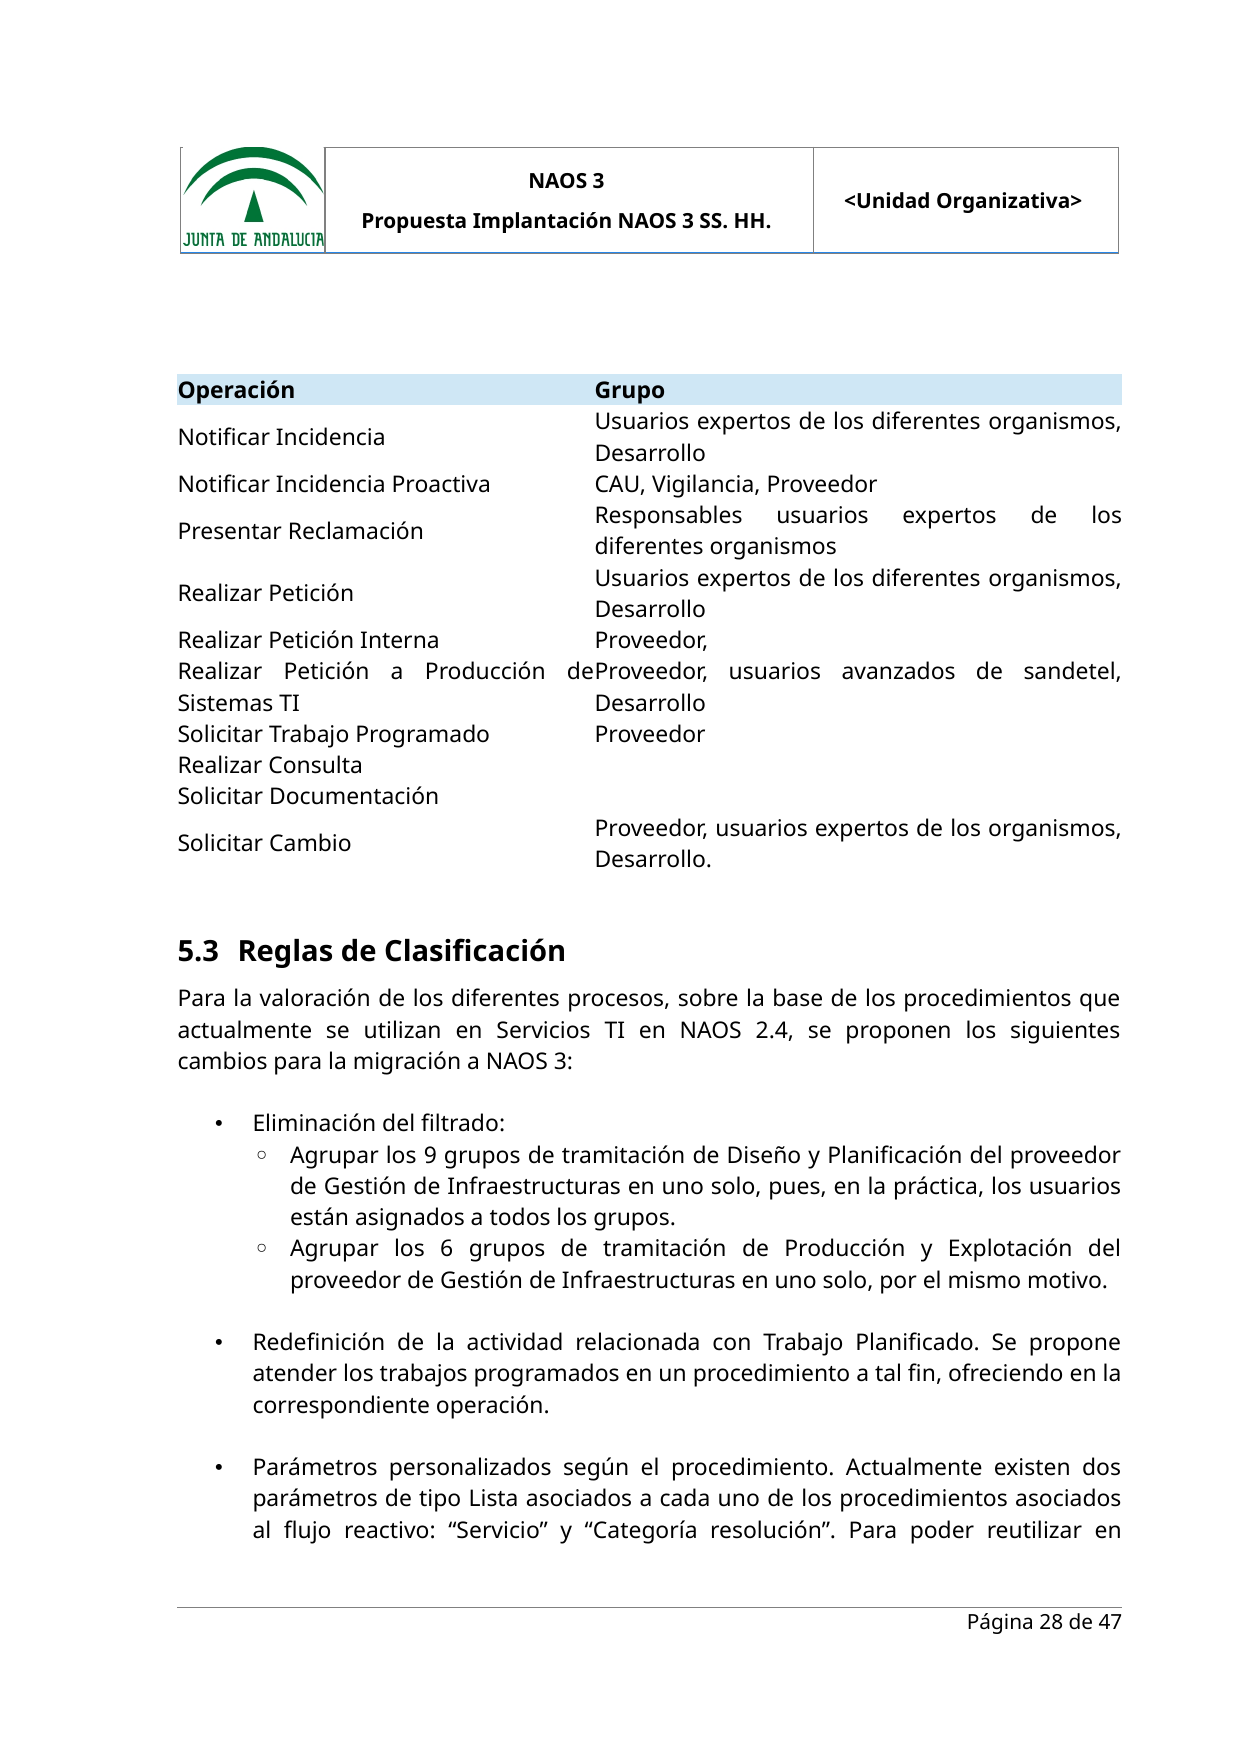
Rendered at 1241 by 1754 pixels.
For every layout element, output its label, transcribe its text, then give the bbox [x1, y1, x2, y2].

list Parámetros personalizados según el procedimiento. Actualmente existen dos parámetros de tipo Lista asociados a cada uno de los procedimientos asociados al flujo reactivo: “Servicio” y “Categoría resolución”. Para poder reutilizar en [215, 1451, 1122, 1545]
picture [183, 147, 324, 246]
table_cell Usuarios expertos de los diferentes organismos, Desarrollo [594, 561, 1122, 624]
table_cell Proveedor, [594, 624, 1122, 655]
table_cell Usuarios expertos de los diferentes organismos, Desarrollo [594, 405, 1122, 468]
table_cell Solicitar Cambio [177, 811, 594, 874]
table_cell Realizar Petición [177, 561, 594, 624]
table_cell Notificar Incidencia [177, 405, 594, 468]
table_cell Proveedor, usuarios expertos de los organismos, Desarrollo. [594, 811, 1122, 874]
table_cell [594, 780, 1122, 811]
table_cell Presentar Reclamación [177, 499, 594, 561]
list Agrupar los 9 grupos de tramitación de Diseño y Planificación del proveedor de Gestión de Infraestructuras en uno solo, pues, en la práctica, los usuarios están asignados a todos los grupos. [252, 1139, 1122, 1232]
table_cell Solicitar Trabajo Programado [177, 718, 594, 749]
table_cell Proveedor, usuarios avanzados de sandetel, Desarrollo [594, 655, 1122, 718]
table_cell Realizar Consulta [177, 749, 594, 780]
table_header Operación [177, 374, 594, 405]
text Para la valoración de los diferentes procesos, sobre la base de los procedimientos que actualmente se utilizan en Servicios TI en NAOS 2.4, se proponen los siguientes cambios para la migración a NAOS 3: [177, 982, 1122, 1076]
table_cell Realizar Petición a Producción de Sistemas TI [177, 655, 594, 718]
table_cell Proveedor [594, 718, 1122, 749]
list Agrupar los 6 grupos de tramitación de Producción y Explotación del proveedor de Gestión de Infraestructuras en uno solo, por el mismo motivo. [252, 1232, 1122, 1295]
table_cell Responsables usuarios expertos de los diferentes organismos [594, 499, 1122, 561]
list Eliminación del filtrado: [215, 1107, 1122, 1139]
table_cell Realizar Petición Interna [177, 624, 594, 655]
list Redefinición de la actividad relacionada con Trabajo Planificado. Se propone atender los trabajos programados en un procedimiento a tal fin, ofreciendo en la correspondiente operación. [215, 1326, 1122, 1420]
subtitle Reglas de Clasificación [177, 930, 1122, 970]
table_cell Solicitar Documentación [177, 780, 594, 811]
table_cell CAU, Vigilancia, Proveedor [594, 468, 1122, 499]
table_cell [594, 749, 1122, 780]
table_header Grupo [594, 374, 1122, 405]
table_cell Notificar Incidencia Proactiva [177, 468, 594, 499]
